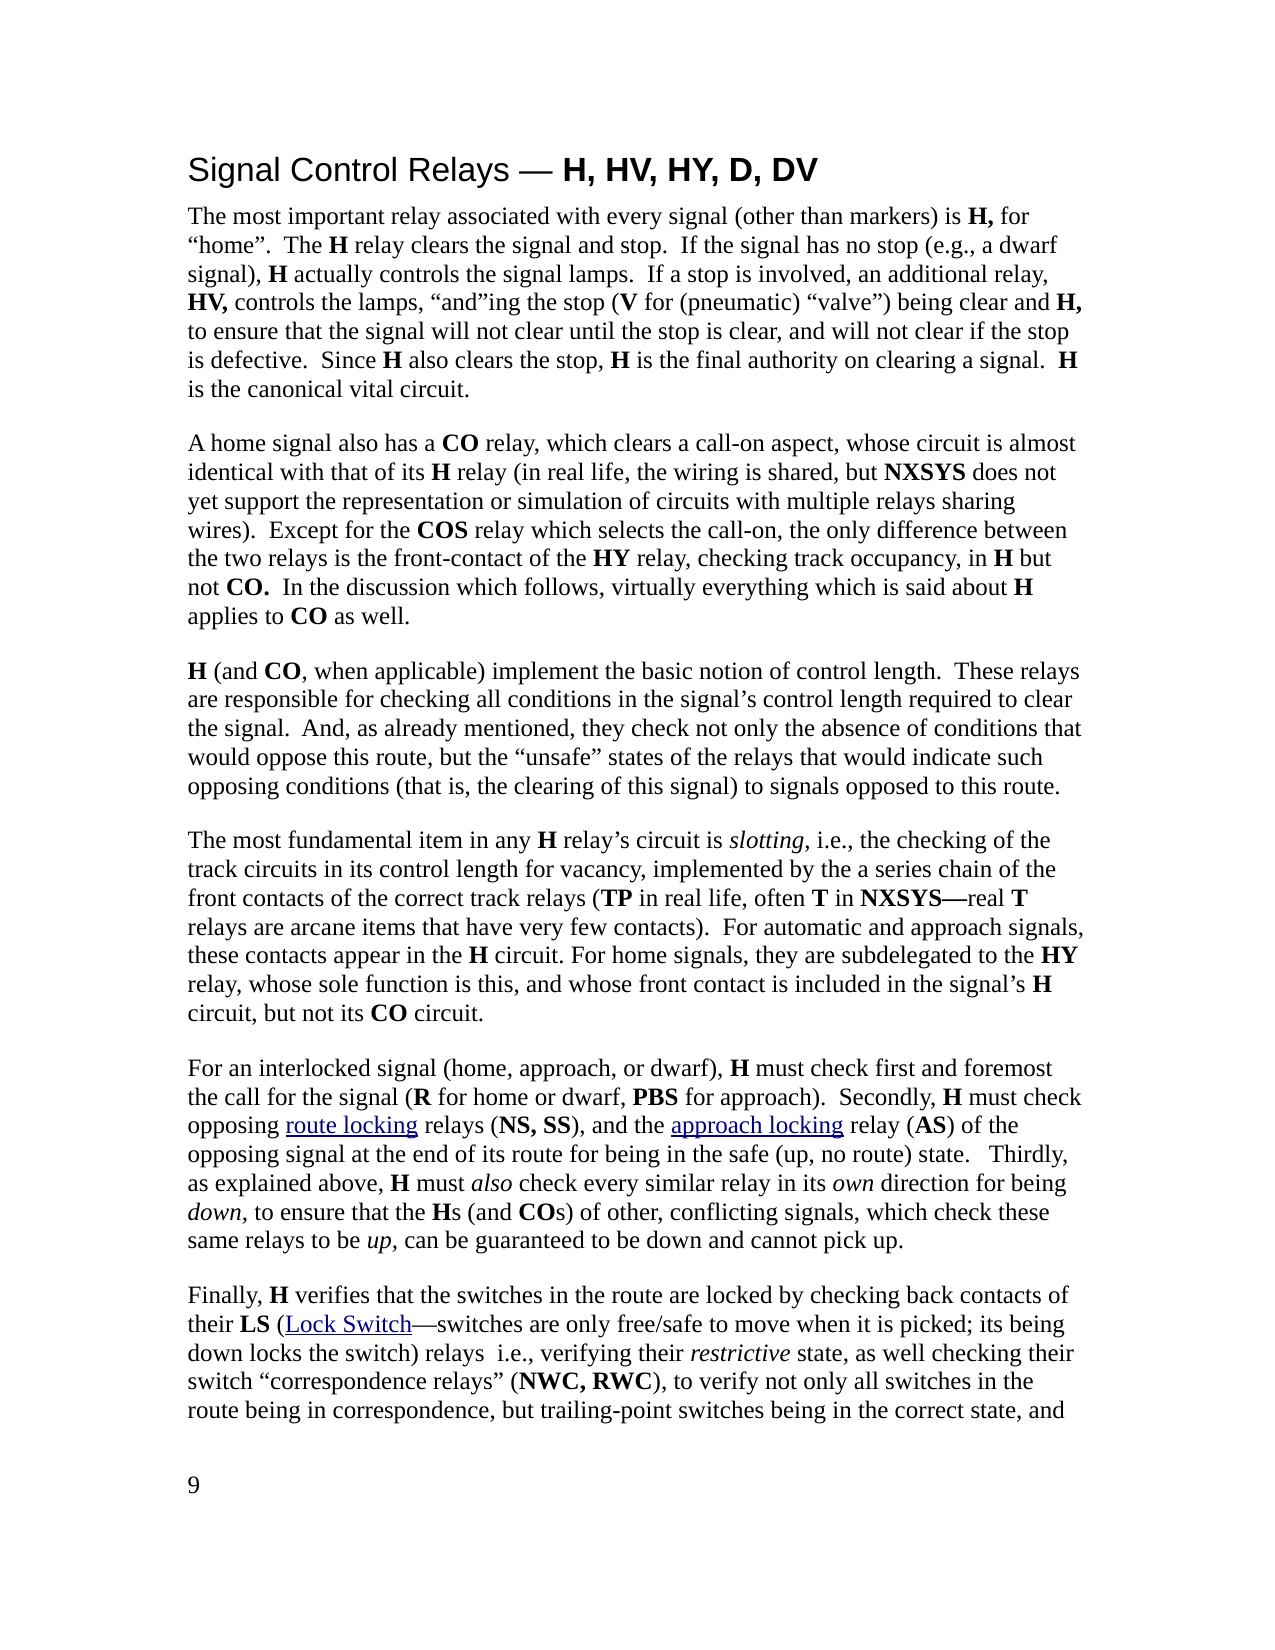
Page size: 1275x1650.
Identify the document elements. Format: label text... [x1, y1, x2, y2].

text The most important relay associated with every signal (other than markers) is H, for “home”. The H relay clears the signal and stop. If the signal has no stop (e.g., a dwarf signal), H actually controls the signal lamps. If a stop is involved, an additional relay, HV, controls the lamps, “and”ing the stop (V for (pneumatic) “valve”) being clear and H, to ensure that the signal will not clear until the stop is clear, and will not clear if the stop is defective. Since H also clears the stop, H is the final authority on clearing a signal. H is the canonical vital circuit. [187, 201, 1087, 402]
text Finally, H verifies that the switches in the route are locked by checking back contacts of their LS (Lock Switch—switches are only free/safe to move when it is picked; its being down locks the switch) relays i.e., verifying their restrictive state, as well checking their switch “correspondence relays” (NWC, RWC), to verify not only all switches in the route being in correspondence, but trailing-point switches being in the correct state, and [187, 1280, 1087, 1424]
text A home signal also has a CO relay, which clears a call-on aspect, whose circuit is almost identical with that of its H relay (in real life, the wiring is shared, but NXSYS does not yet support the representation or simulation of circuits with multiple relays sharing wires). Except for the COS relay which selects the call-on, the only difference between the two relays is the front-contact of the HY relay, checking track occupancy, in H but not CO. In the discussion which follows, virtually everything which is said about H applies to CO as well. [187, 428, 1087, 630]
text For an interlocked signal (home, approach, or dwarf), H must check first and foremost the call for the signal (R for home or dwarf, PBS for approach). Secondly, H must check opposing route locking relays (NS, SS), and the approach locking relay (AS) of the opposing signal at the end of its route for being in the safe (up, no route) state. Thirdly, as explained above, H must also check every similar relay in its own direction for being down, to ensure that the Hs (and COs) of other, conflicting signals, which check these same relays to be up, can be guaranteed to be down and cannot pick up. [187, 1053, 1087, 1254]
subtitle Signal Control Relays — H, HV, HY, D, DV [187, 150, 1087, 189]
text H (and CO, when applicable) implement the basic notion of control length. These relays are responsible for checking all conditions in the signal’s control length required to clear the signal. And, as already mentioned, they check not only the absence of conditions that would oppose this route, but the “unsafe” states of the relays that would indicate such opposing conditions (that is, the clearing of this signal) to signals opposed to this route. [187, 656, 1087, 799]
text The most fundamental item in any H relay’s circuit is slotting, i.e., the checking of the track circuits in its control length for vacancy, implemented by the a series chain of the front contacts of the correct track relays (TP in real life, often T in NXSYS—real T relays are arcane items that have very few contacts). For automatic and approach signals, these contacts appear in the H circuit. For home signals, they are subdelegated to the HY relay, whose sole function is this, and whose front contact is included in the signal’s H circuit, but not its CO circuit. [187, 826, 1087, 1027]
